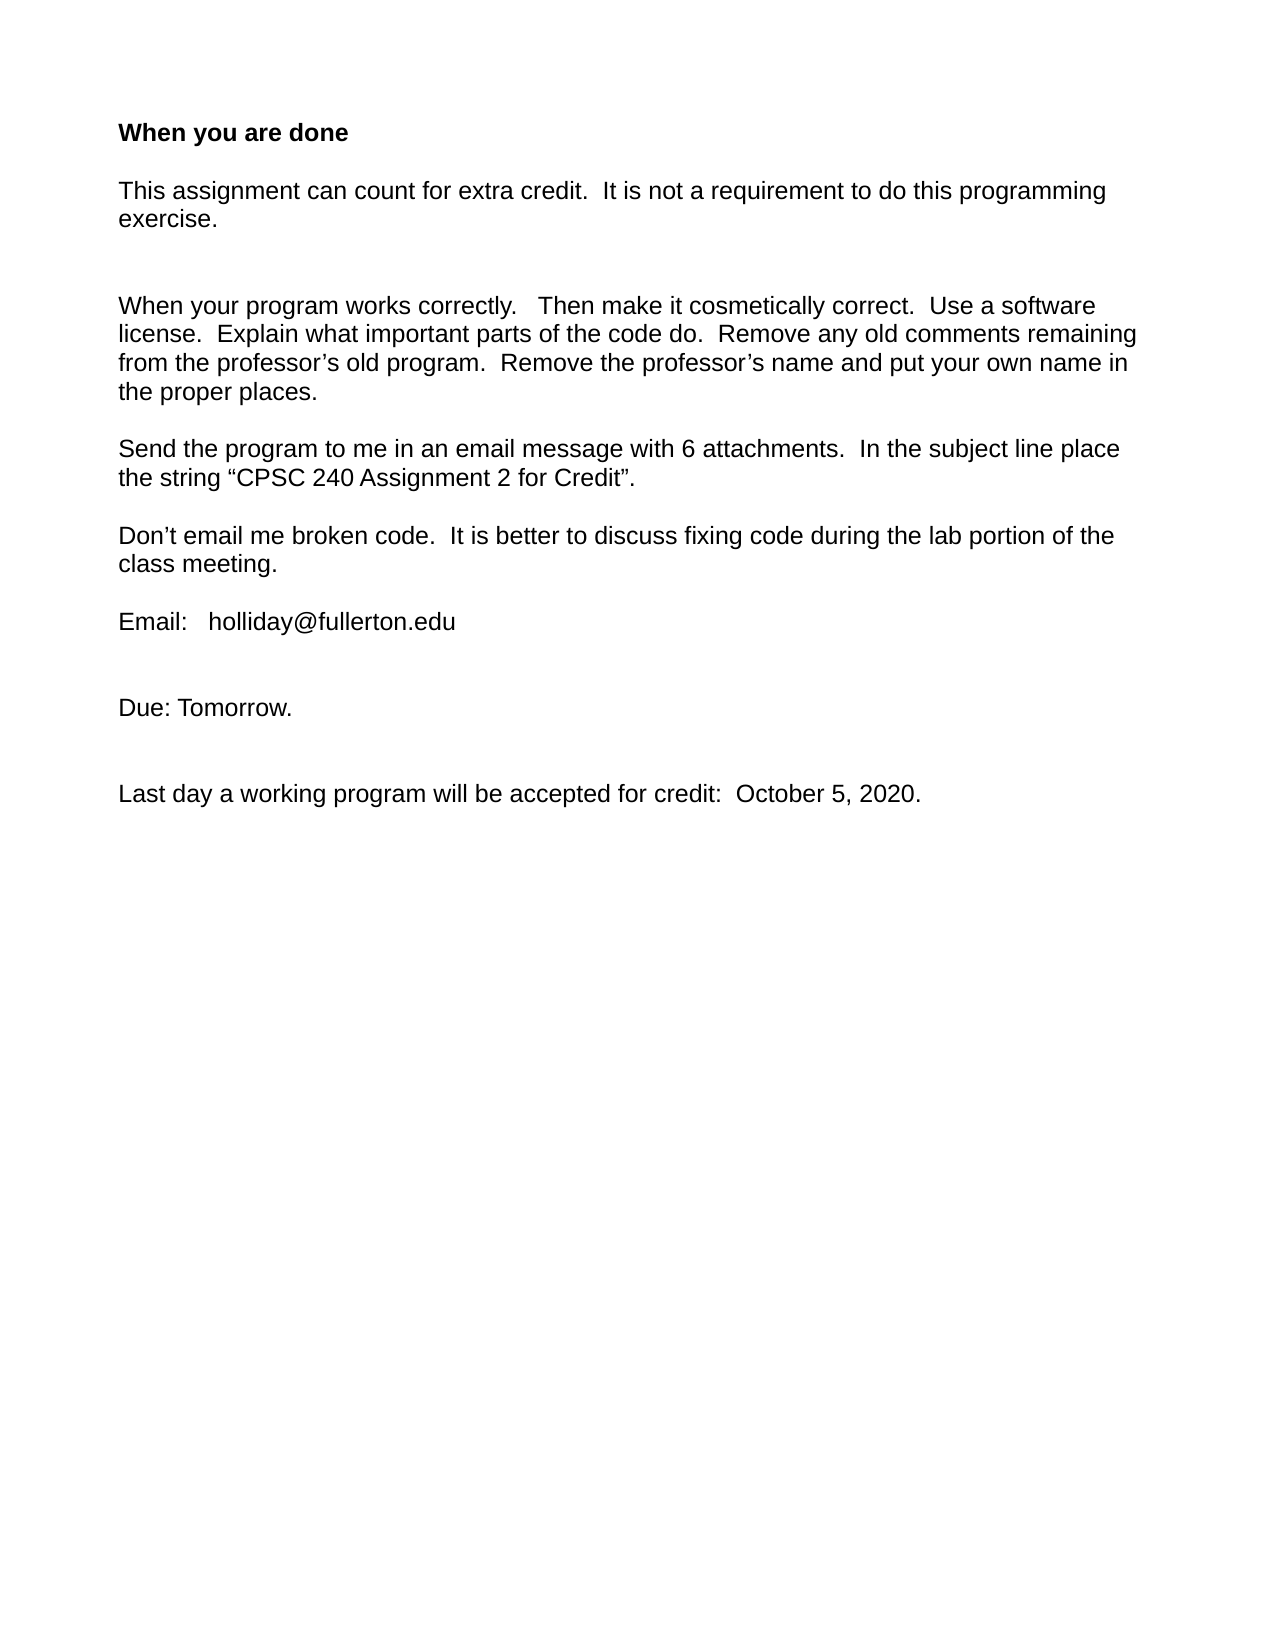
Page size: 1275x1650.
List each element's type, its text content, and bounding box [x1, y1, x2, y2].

text Last day a working program will be accepted for credit: October 5, 2020. [118, 779, 1157, 808]
text Due: Tomorrow. [118, 693, 1157, 722]
text When your program works correctly. Then make it cosmetically correct. Use a software license. Explain what important parts of the code do. Remove any old comments remaining from the professor’s old program. Remove the professor’s name and put your own name in the proper places. [118, 291, 1157, 406]
text This assignment can count for extra credit. It is not a requirement to do this programming exercise. [118, 176, 1157, 233]
text When you are done [118, 118, 1157, 147]
text Email: holliday@fullerton.edu [118, 607, 1157, 636]
text Don’t email me broken code. It is better to discuss fixing code during the lab portion of the class meeting. [118, 521, 1157, 578]
text Send the program to me in an email message with 6 attachments. In the subject line place the string “CPSC 240 Assignment 2 for Credit”. [118, 434, 1157, 492]
